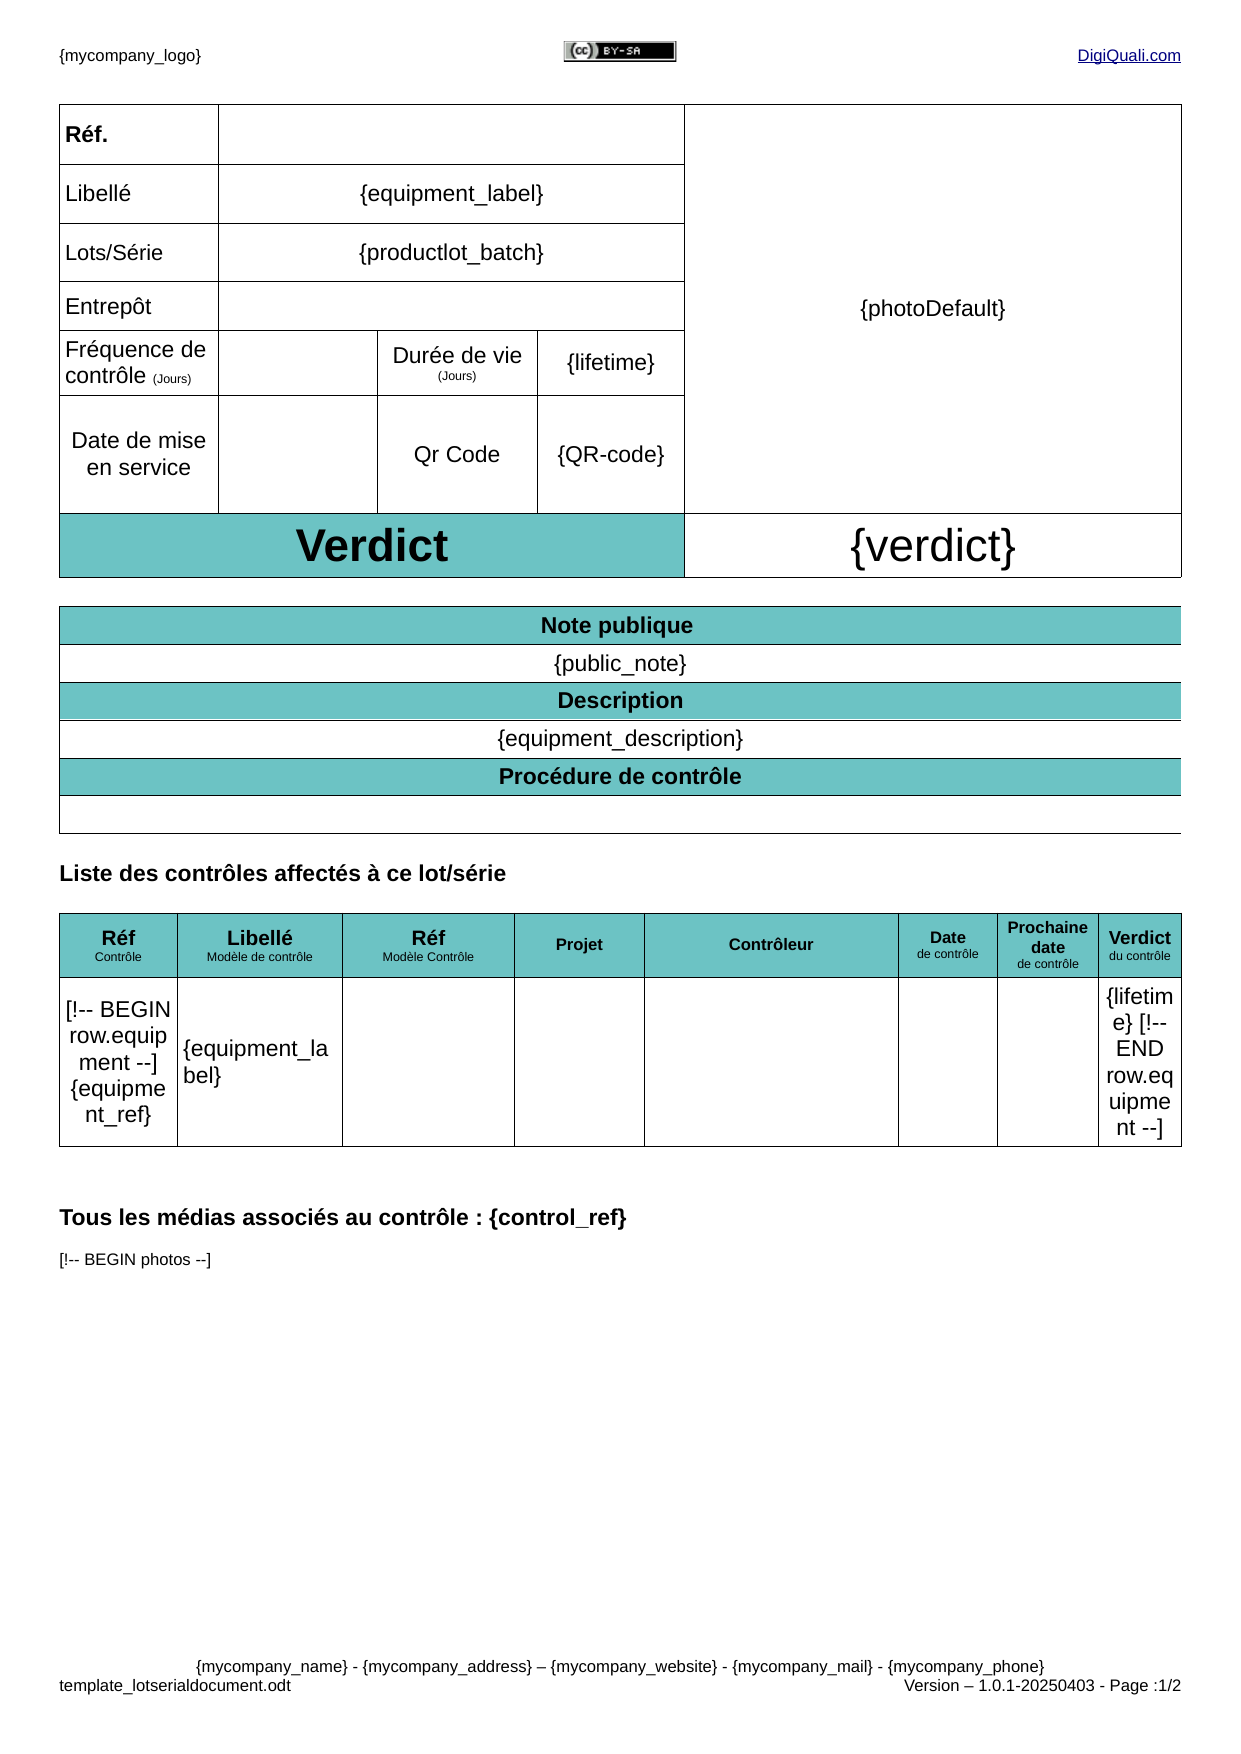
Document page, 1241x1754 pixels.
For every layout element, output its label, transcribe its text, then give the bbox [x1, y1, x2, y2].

table_cell {equipment_description} [60, 721, 1181, 757]
text Tous les médias associés au contrôle : {control_ref} [59, 1204, 1181, 1230]
table_cell Qr Code [378, 396, 537, 513]
table_header Date de contrôle [899, 914, 997, 977]
table_header Verdict du contrôle [1099, 914, 1181, 977]
table_cell [!-- BEGIN row.equipment --] {equipment_ref} [60, 978, 177, 1146]
table_cell {verdict} [685, 514, 1181, 577]
table_header Réf Contrôle [60, 914, 177, 977]
table_cell [343, 978, 514, 1146]
table_header Libellé Modèle de contrôle [178, 914, 342, 977]
table_cell [219, 282, 684, 330]
table_cell {productlot_batch} [219, 224, 684, 281]
picture [563, 41, 677, 62]
table_cell {equipment_label} [178, 978, 342, 1146]
text [!-- BEGIN photos --] [59, 1249, 1181, 1269]
table_cell [645, 978, 898, 1146]
table_cell Entrepôt [60, 282, 218, 330]
table_cell [219, 331, 377, 394]
table_cell [60, 796, 1181, 833]
table_cell {QR-code} [538, 396, 684, 513]
table_cell [899, 978, 997, 1146]
table_cell {public_note} [60, 645, 1181, 682]
table_header Prochaine date de contrôle [998, 914, 1098, 977]
table_cell [219, 396, 377, 513]
table_cell Procédure de contrôle [60, 759, 1181, 795]
table_header {photoDefault} [685, 105, 1181, 513]
text Liste des contrôles affectés à ce lot/série [59, 860, 1181, 886]
table_cell Date de mise en service [60, 396, 218, 513]
table_cell [515, 978, 644, 1146]
table_header Note publique [60, 607, 1181, 644]
table_cell Durée de vie (Jours) [378, 331, 537, 394]
table_header Réf. [60, 105, 218, 163]
table_cell Fréquence de contrôle (Jours) [60, 331, 218, 394]
table_cell Libellé [60, 165, 218, 222]
table_cell {equipment_label} [219, 165, 684, 222]
table_header Contrôleur [645, 914, 898, 977]
table_cell Lots/Série [60, 224, 218, 281]
table_cell Verdict [60, 514, 684, 577]
table_cell [998, 978, 1098, 1146]
table_cell {lifetime} [538, 331, 684, 394]
table_header [219, 105, 684, 163]
table_cell Description [60, 683, 1181, 719]
table_header Projet [515, 914, 644, 977]
table_cell {lifetime} [!-- END row.equipment --] [1099, 978, 1181, 1146]
table_header Réf Modèle Contrôle [343, 914, 514, 977]
